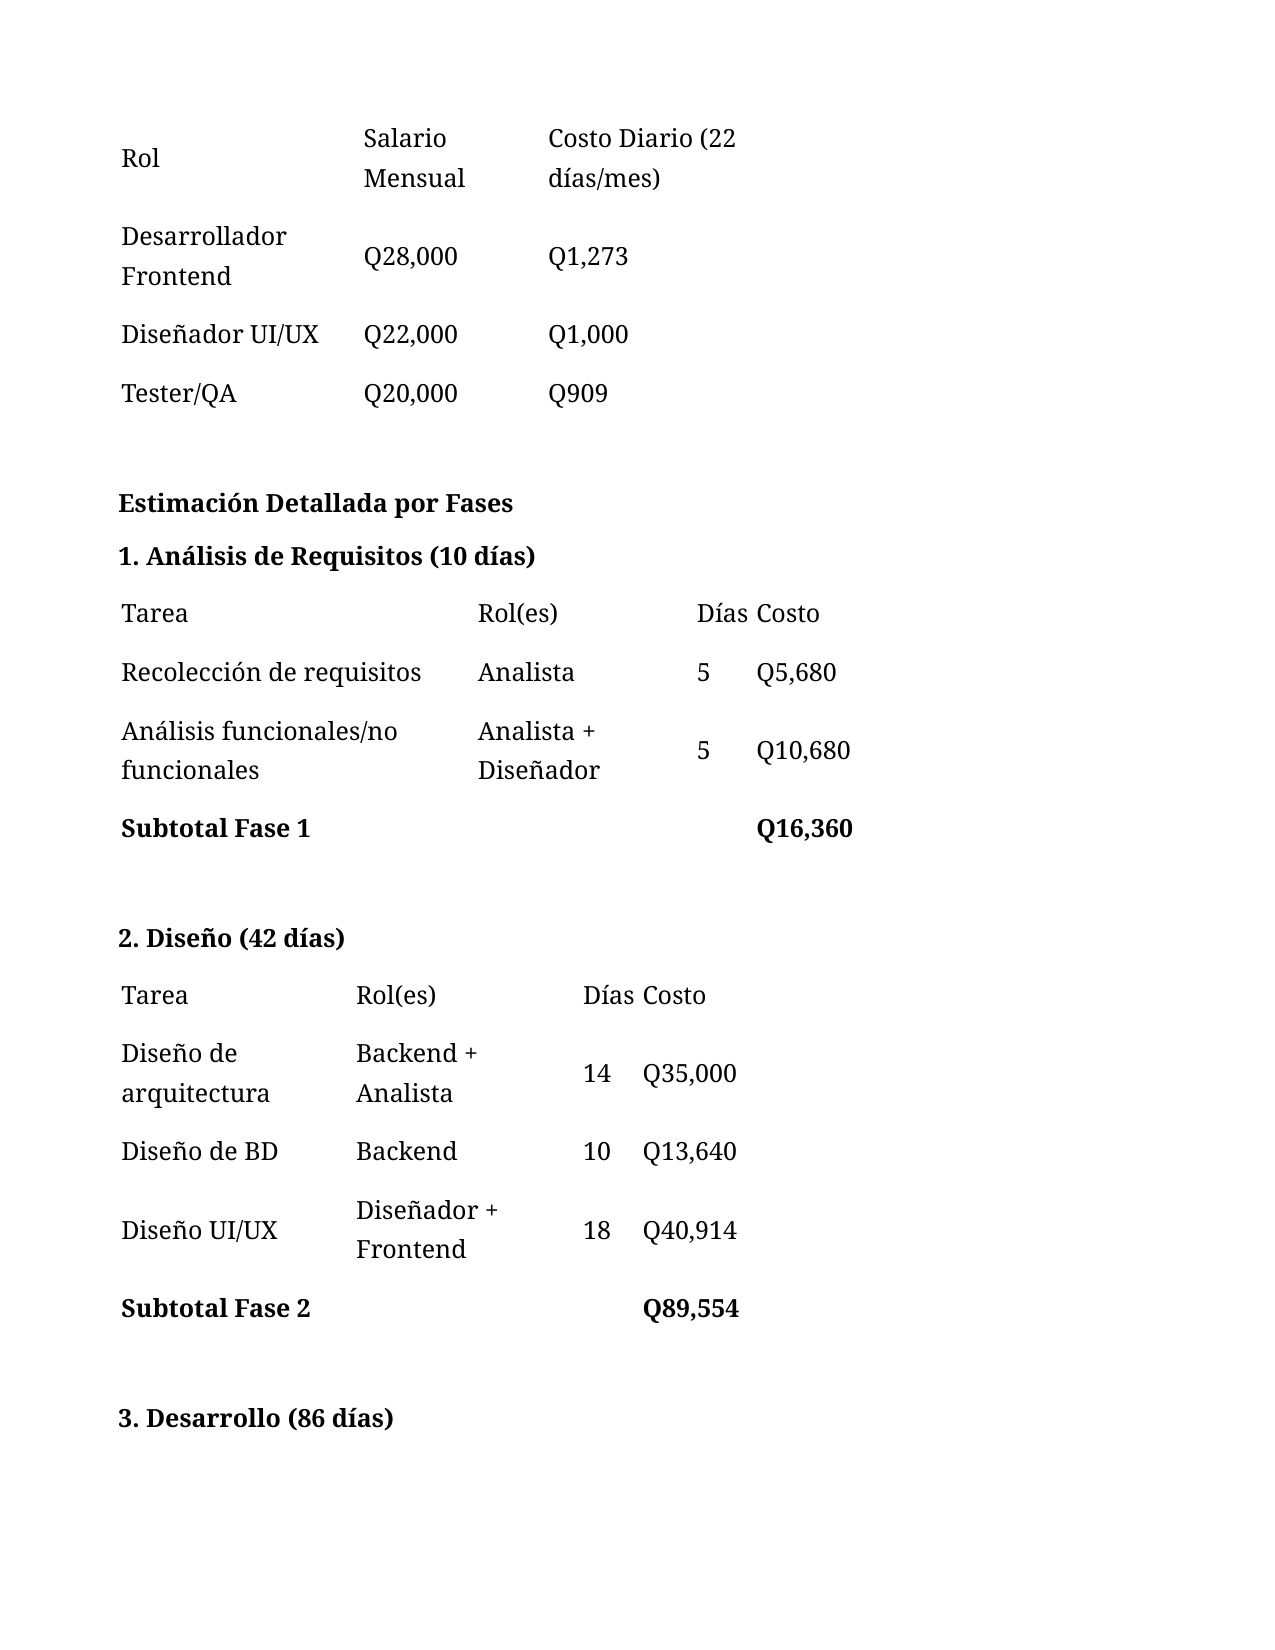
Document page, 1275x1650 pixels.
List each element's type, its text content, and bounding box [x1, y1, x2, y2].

table_header Costo [639, 974, 743, 1033]
table_header Días [580, 974, 639, 1033]
table_cell Q22,000 [360, 314, 545, 373]
table_cell Subtotal Fase 1 [118, 808, 475, 867]
table_cell Diseñador UI/UX [118, 314, 360, 373]
table_cell Desarrollador Frontend [118, 216, 360, 314]
table_cell 5 [694, 651, 753, 710]
table_cell Analista + Diseñador [475, 710, 694, 808]
table_cell Analista [475, 651, 694, 710]
table_header Costo [753, 593, 857, 651]
table_cell [694, 808, 753, 867]
table_header Tarea [118, 593, 475, 651]
text Estimación Detallada por Fases [118, 485, 1157, 519]
table_cell Q16,360 [753, 808, 857, 867]
table_cell Q89,554 [639, 1288, 743, 1346]
table_cell [353, 1288, 580, 1346]
table_header Rol(es) [475, 593, 694, 651]
table_cell 5 [694, 710, 753, 808]
text 3. Desarrollo (86 días) [118, 1400, 1157, 1434]
table_cell Q5,680 [753, 651, 857, 710]
table_cell Recolección de requisitos [118, 651, 475, 710]
table_cell Q28,000 [360, 216, 545, 314]
table_cell Diseño UI/UX [118, 1190, 353, 1288]
table_header Rol [118, 118, 360, 216]
table_cell Diseño de arquitectura [118, 1033, 353, 1131]
text 1. Análisis de Requisitos (10 días) [118, 539, 1157, 573]
table_header Días [694, 593, 753, 651]
table_header Rol(es) [353, 974, 580, 1033]
table_cell Q40,914 [639, 1190, 743, 1288]
table_cell [580, 1288, 639, 1346]
table_cell Tester/QA [118, 373, 360, 431]
table_cell Backend + Analista [353, 1033, 580, 1131]
table_cell Q1,000 [545, 314, 842, 373]
table_cell Diseñador + Frontend [353, 1190, 580, 1288]
table_cell Q20,000 [360, 373, 545, 431]
table_cell 10 [580, 1131, 639, 1190]
table_cell 18 [580, 1190, 639, 1288]
table_cell 14 [580, 1033, 639, 1131]
table_cell Q909 [545, 373, 842, 431]
table_cell Backend [353, 1131, 580, 1190]
table_cell [475, 808, 694, 867]
table_cell Q13,640 [639, 1131, 743, 1190]
table_cell Análisis funcionales/no funcionales [118, 710, 475, 808]
table_cell Subtotal Fase 2 [118, 1288, 353, 1346]
table_header Salario Mensual [360, 118, 545, 216]
text 2. Diseño (42 días) [118, 921, 1157, 955]
table_cell Q10,680 [753, 710, 857, 808]
table_cell Q1,273 [545, 216, 842, 314]
table_header Tarea [118, 974, 353, 1033]
table_cell Diseño de BD [118, 1131, 353, 1190]
table_cell Q35,000 [639, 1033, 743, 1131]
table_header Costo Diario (22 días/mes) [545, 118, 842, 216]
